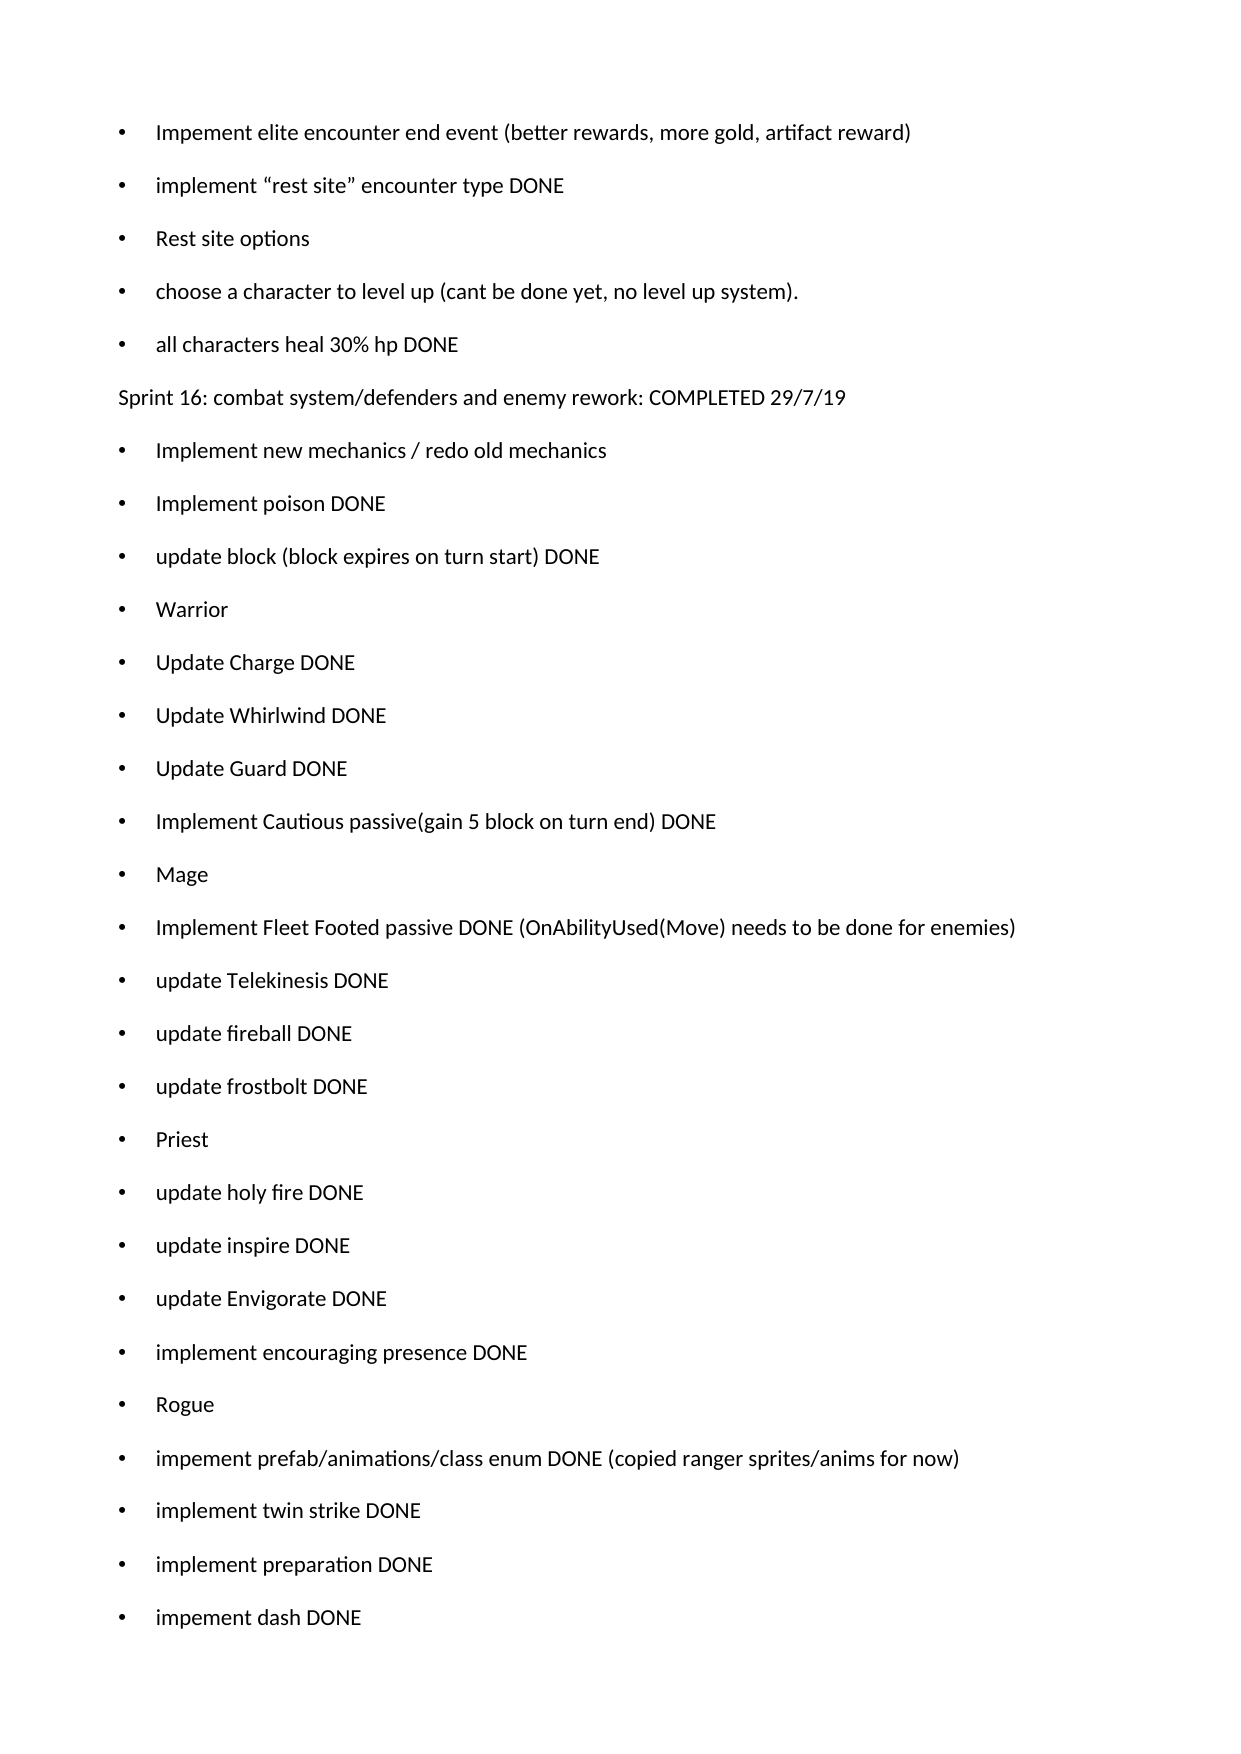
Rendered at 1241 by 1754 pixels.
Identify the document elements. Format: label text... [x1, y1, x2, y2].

list Warrior [81, 595, 1122, 623]
list Priest [81, 1126, 1122, 1153]
list update holy fire DONE [81, 1178, 1122, 1207]
list Impement elite encounter end event (better rewards, more gold, artifact reward) [81, 118, 1122, 146]
list all characters heal 30% hp DONE [81, 330, 1122, 358]
list Implement new mechanics / redo old mechanics [81, 436, 1122, 464]
list Implement Fleet Footed passive DONE (OnAbilityUsed(Move) needs to be done for enemies) [81, 913, 1122, 941]
list update inspire DONE [81, 1232, 1122, 1259]
list Update Whirlwind DONE [81, 701, 1122, 729]
list Mage [81, 860, 1122, 888]
list Update Charge DONE [81, 648, 1122, 676]
list impement prefab/animations/class enum DONE (copied ranger sprites/anims for now) [81, 1444, 1122, 1472]
list implement preparation DONE [81, 1550, 1122, 1578]
text Sprint 16: combat system/defenders and enemy rework: COMPLETED 29/7/19 [118, 383, 1122, 411]
list Update Guard DONE [81, 754, 1122, 782]
list update block (block expires on turn start) DONE [81, 542, 1122, 570]
list update Telekinesis DONE [81, 966, 1122, 994]
list choose a character to level up (cant be done yet, no level up system). [81, 277, 1122, 305]
list update fireball DONE [81, 1019, 1122, 1047]
list Rest site options [81, 224, 1122, 252]
list Rogue [81, 1391, 1122, 1419]
list implement “rest site” encounter type DONE [81, 171, 1122, 199]
list implement encouraging presence DONE [81, 1338, 1122, 1366]
list Implement poison DONE [81, 489, 1122, 517]
list implement twin strike DONE [81, 1497, 1122, 1525]
list update Envigorate DONE [81, 1284, 1122, 1313]
list Implement Cautious passive(gain 5 block on turn end) DONE [81, 807, 1122, 835]
list impement dash DONE [81, 1603, 1122, 1631]
list update frostbolt DONE [81, 1072, 1122, 1101]
